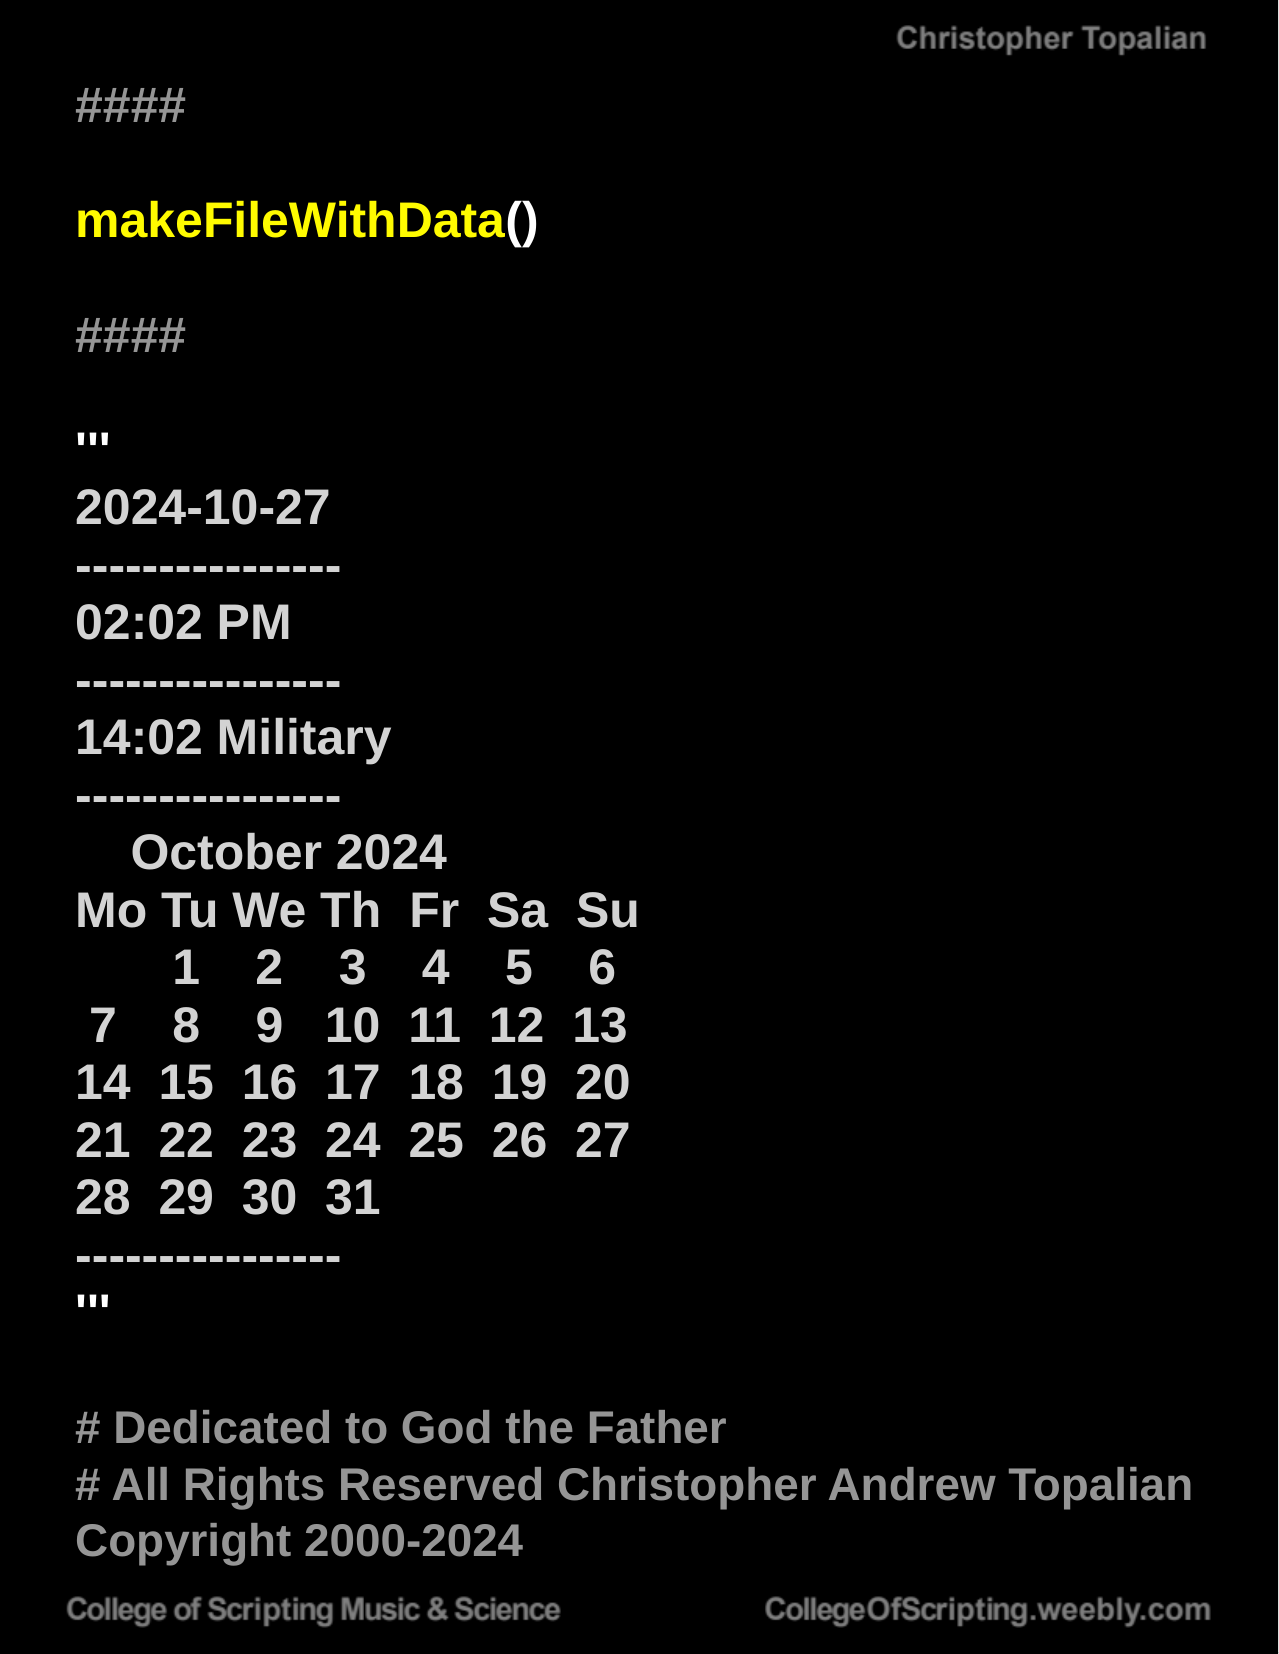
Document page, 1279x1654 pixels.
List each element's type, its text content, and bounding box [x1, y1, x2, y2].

text ''' [75, 1282, 1203, 1340]
text 28 29 30 31 [75, 1167, 1203, 1225]
text 14 15 16 17 18 19 20 [75, 1052, 1203, 1110]
text 02:02 PM [75, 592, 1203, 650]
text ---------------- [75, 535, 1203, 592]
text 1 2 3 4 5 6 [75, 937, 1203, 995]
text October 2024 [75, 822, 1203, 880]
text makeFileWithData() [75, 190, 1203, 247]
text ---------------- [75, 650, 1203, 707]
text ---------------- [75, 765, 1203, 822]
text 7 8 9 10 11 12 13 [75, 995, 1203, 1052]
text # Dedicated to God the Father [75, 1397, 1203, 1454]
text 2024-10-27 [75, 477, 1203, 535]
text 14:02 Military [75, 707, 1203, 765]
text ''' [75, 420, 1203, 477]
text ---------------- [75, 1225, 1203, 1282]
text #### [75, 75, 1203, 132]
text # All Rights Reserved Christopher Andrew Topalian Copyright 2000-2024 [75, 1454, 1203, 1566]
text 21 22 23 24 25 26 27 [75, 1110, 1203, 1167]
text #### [75, 305, 1203, 362]
text Mo Tu We Th Fr Sa Su [75, 880, 1203, 937]
